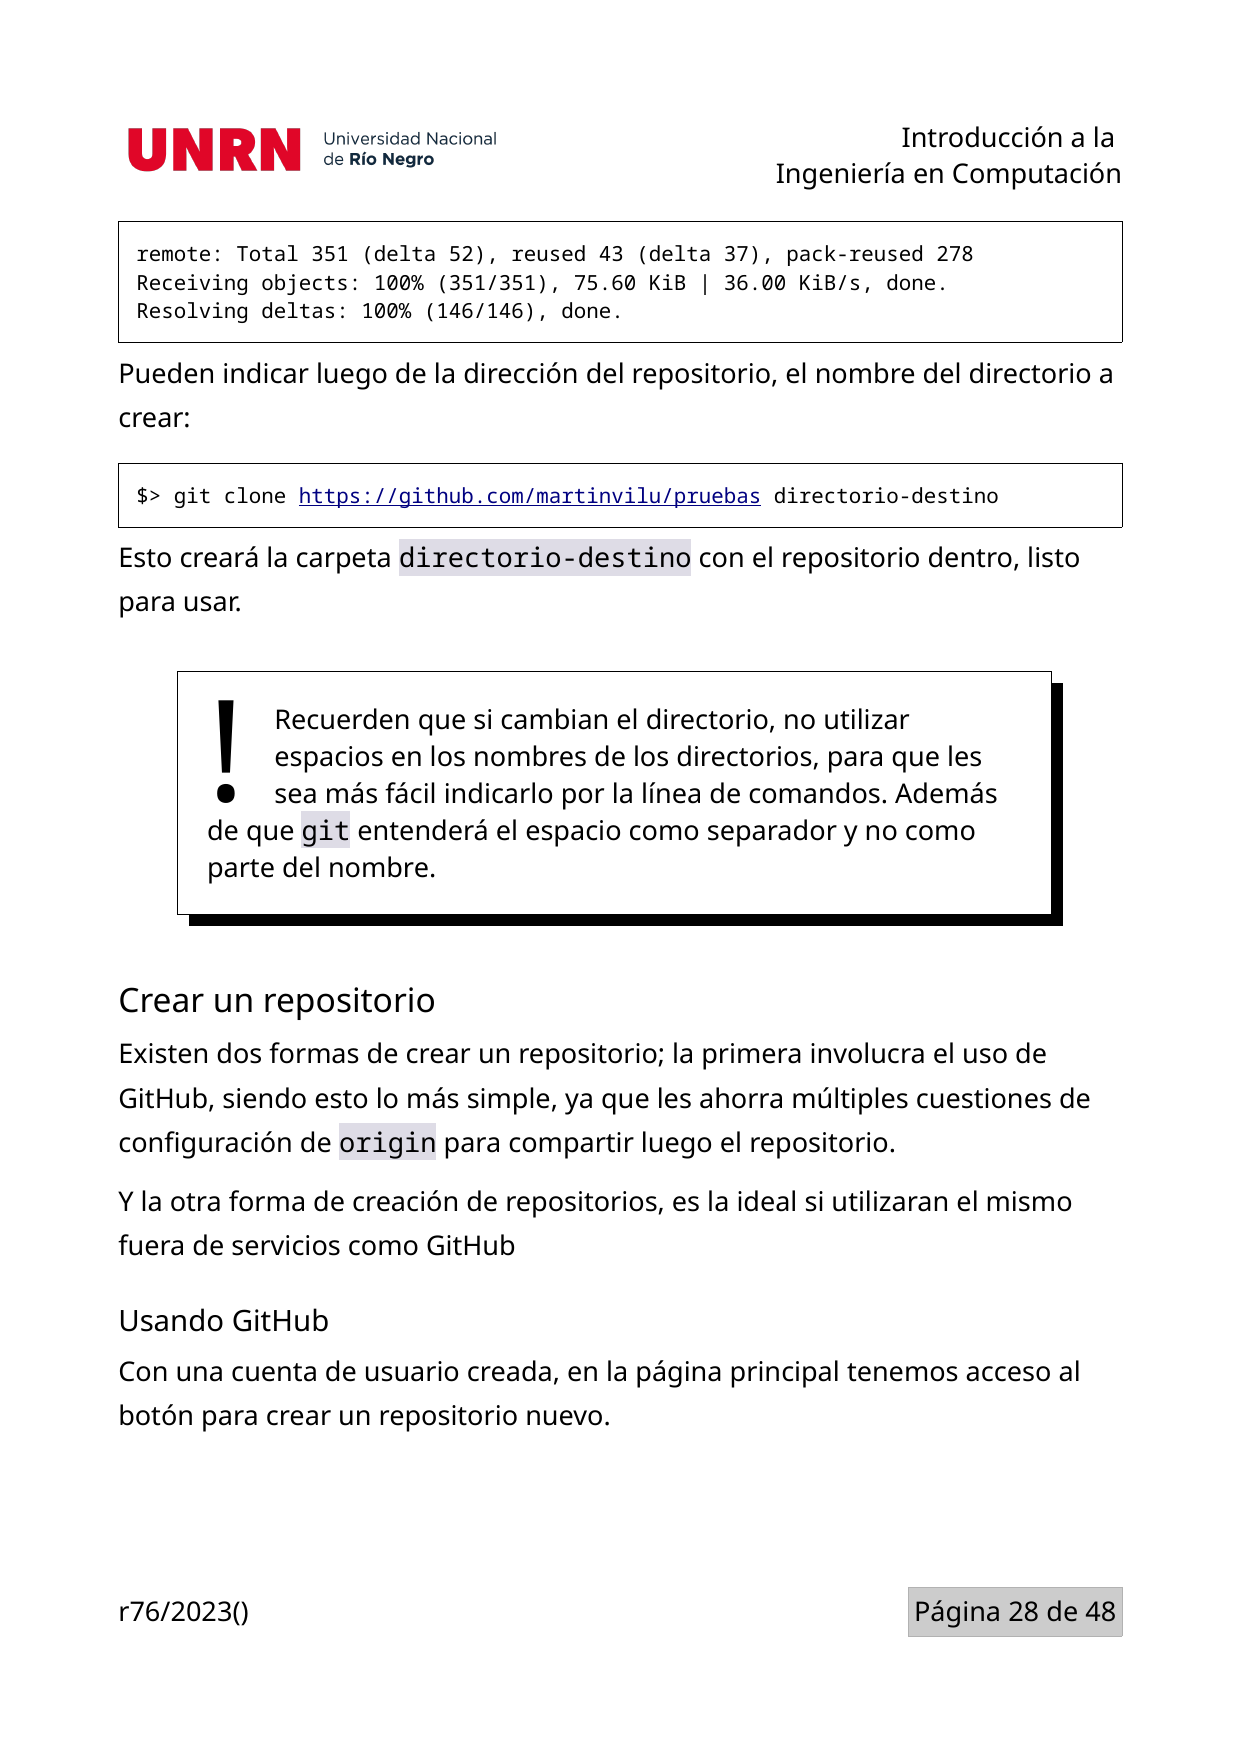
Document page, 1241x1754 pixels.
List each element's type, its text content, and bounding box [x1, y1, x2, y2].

text Existen dos formas de crear un repositorio; la primera involucra el uso de GitHub, siendo esto lo más simple, ya que les ahorra múltiples cuestiones de configuración de origin para compartir luego el repositorio. [118, 1035, 1122, 1160]
subtitle Usando GitHub [118, 1299, 1122, 1339]
picture [118, 118, 505, 180]
text Con una cuenta de usuario creada, en la página principal tenemos acceso al botón para crear un repositorio nuevo. [118, 1352, 1122, 1433]
text $> git clone https://github.com/martinvilu/pruebas directorio-destino [119, 464, 1122, 527]
text !Recuerden que si cambian el directorio, no utilizar espacios en los nombres de los directorios, para que les sea más fácil indicarlo por la línea de comandos. Además de que git entenderá el espacio como separador y no como parte del nombre. [178, 672, 1051, 914]
text Receiving objects: 100% (351/351), 75.60 KiB | 36.00 KiB/s, done. [119, 250, 1122, 278]
text Y la otra forma de creación de repositorios, es la ideal si utilizaran el mismo fuera de servicios como GitHub [118, 1182, 1122, 1263]
subtitle Crear un repositorio [118, 977, 1122, 1022]
text Resolving deltas: 100% (146/146), done. [119, 278, 1122, 342]
text Pueden indicar luego de la dirección del repositorio, el nombre del directorio a crear: [118, 354, 1122, 435]
text remote: Total 351 (delta 52), reused 43 (delta 37), pack-reused 278 [119, 222, 1122, 250]
text Esto creará la carpeta directorio-destino con el repositorio dentro, listo para usar. [118, 539, 1122, 620]
